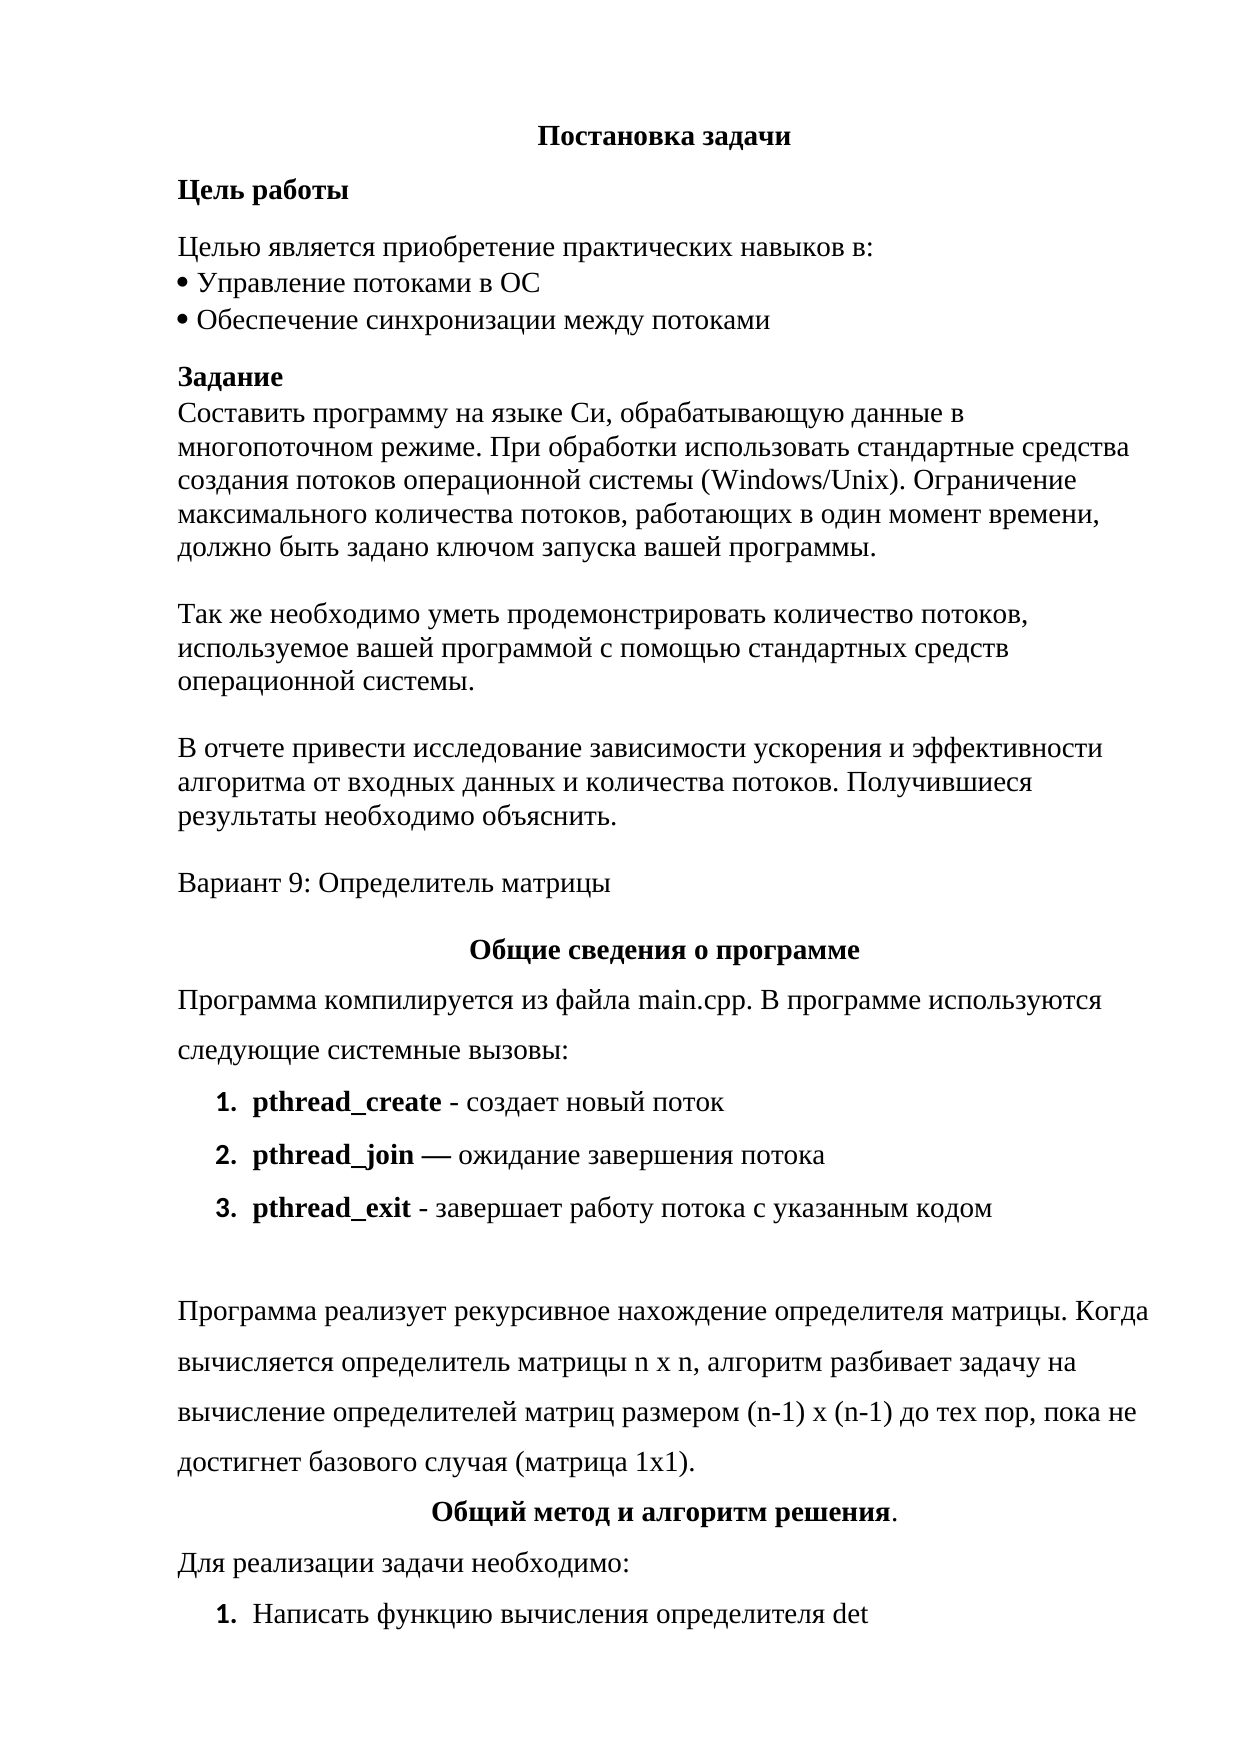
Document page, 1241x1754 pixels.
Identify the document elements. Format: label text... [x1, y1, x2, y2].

list pthread_exit - завершает работу потока с указанным кодом [215, 1189, 1152, 1225]
text В отчете привести исследование зависимости ускорения и эффективности алгоритма от входных данных и количества потоков. Получившиеся результаты необходимо объяснить. [177, 697, 1152, 831]
text Общий метод и алгоритм решения. [177, 1494, 1152, 1528]
list pthread_join — ожидание завершения потока [215, 1136, 1152, 1172]
text Для реализации задачи необходимо: [177, 1545, 1152, 1578]
list Написать функцию вычисления определителя det [215, 1595, 1152, 1631]
text Вариант 9: Определитель матрицы [177, 865, 1152, 898]
text Программа реализует рекурсивное нахождение определителя матрицы. Когда вычисляется определитель матрицы n x n, алгоритм разбивает задачу на вычисление определителей матриц размером (n-1) x (n-1) до тех пор, пока не достигнет базового случая (матрица 1x1). [177, 1293, 1152, 1478]
text Программа компилируется из файла main.cpp. В программе используются следующие системные вызовы: [177, 982, 1152, 1066]
text Составить программу на языке Си, обрабатывающую данные в многопоточном режиме. При обработки использовать стандартные средства создания потоков операционной системы (Windows/Unix). Ограничение максимального количества потоков, работающих в один момент времени, должно быть задано ключом запуска вашей программы. [177, 395, 1152, 563]
subtitle Задание [177, 359, 1152, 392]
subtitle Цель работы [177, 172, 1152, 206]
text Постановка задачи [177, 118, 1152, 152]
subtitle Целью является приобретение практических навыков в:  Управление потоками в ОС  Обеспечение синхронизации между потоками [177, 229, 1152, 336]
list pthread_create - создает новый поток [215, 1083, 1152, 1118]
text Общие сведения о программе [177, 932, 1152, 965]
text Так же необходимо уметь продемонстрировать количество потоков, используемое вашей программой с помощью стандартных средств операционной системы. [177, 563, 1152, 697]
